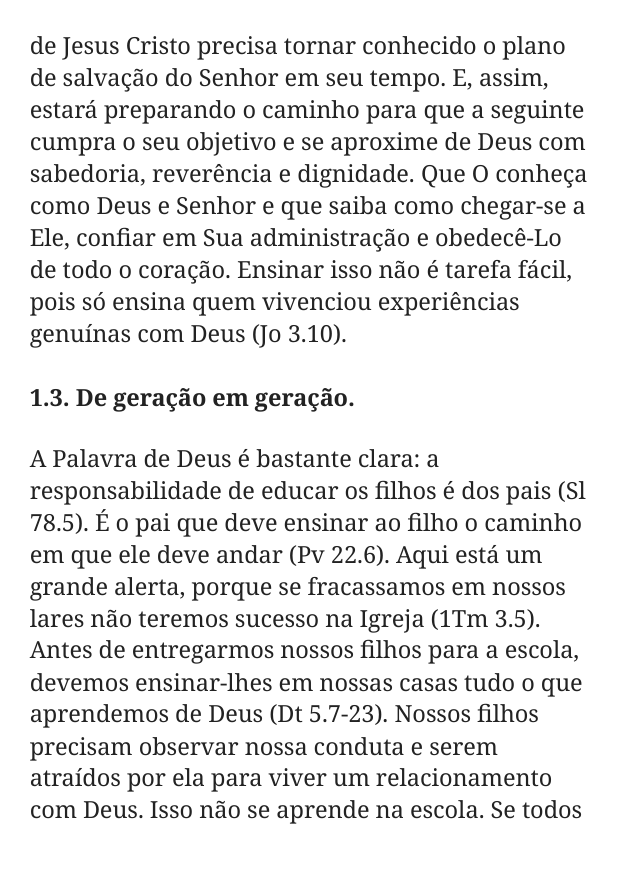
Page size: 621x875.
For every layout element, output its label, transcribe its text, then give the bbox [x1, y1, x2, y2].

text de Jesus Cristo precisa tornar conhecido o plano de salvação do Senhor em seu tempo. E, assim, estará preparando o caminho para que a seguinte cumpra o seu objetivo e se aproxime de Deus com sabedoria, reverência e dignidade. Que O conheça como Deus e Senhor e que saiba como chegar-se a Ele, confiar em Sua administração e obedecê-Lo de todo o coração. Ensinar isso não é tarefa fácil, pois só ensina quem vivenciou experiências genuínas com Deus (Jo 3.10). [29, 29, 591, 349]
text A Palavra de Deus é bastante clara: a responsabilidade de educar os filhos é dos pais (Sl 78.5). É o pai que deve ensinar ao filho o caminho em que ele deve andar (Pv 22.6). Aqui está um grande alerta, porque se fracassamos em nossos lares não teremos sucesso na Igreja (1Tm 3.5). Antes de entregarmos nossos filhos para a escola, devemos ensinar-lhes em nossas casas tudo o que aprendemos de Deus (Dt 5.7-23). Nossos filhos precisam observar nossa conduta e serem atraídos por ela para viver um relacionamento com Deus. Isso não se aprende na escola. Se todos [29, 442, 591, 826]
text 1.3. De geração em geração. [29, 381, 591, 413]
